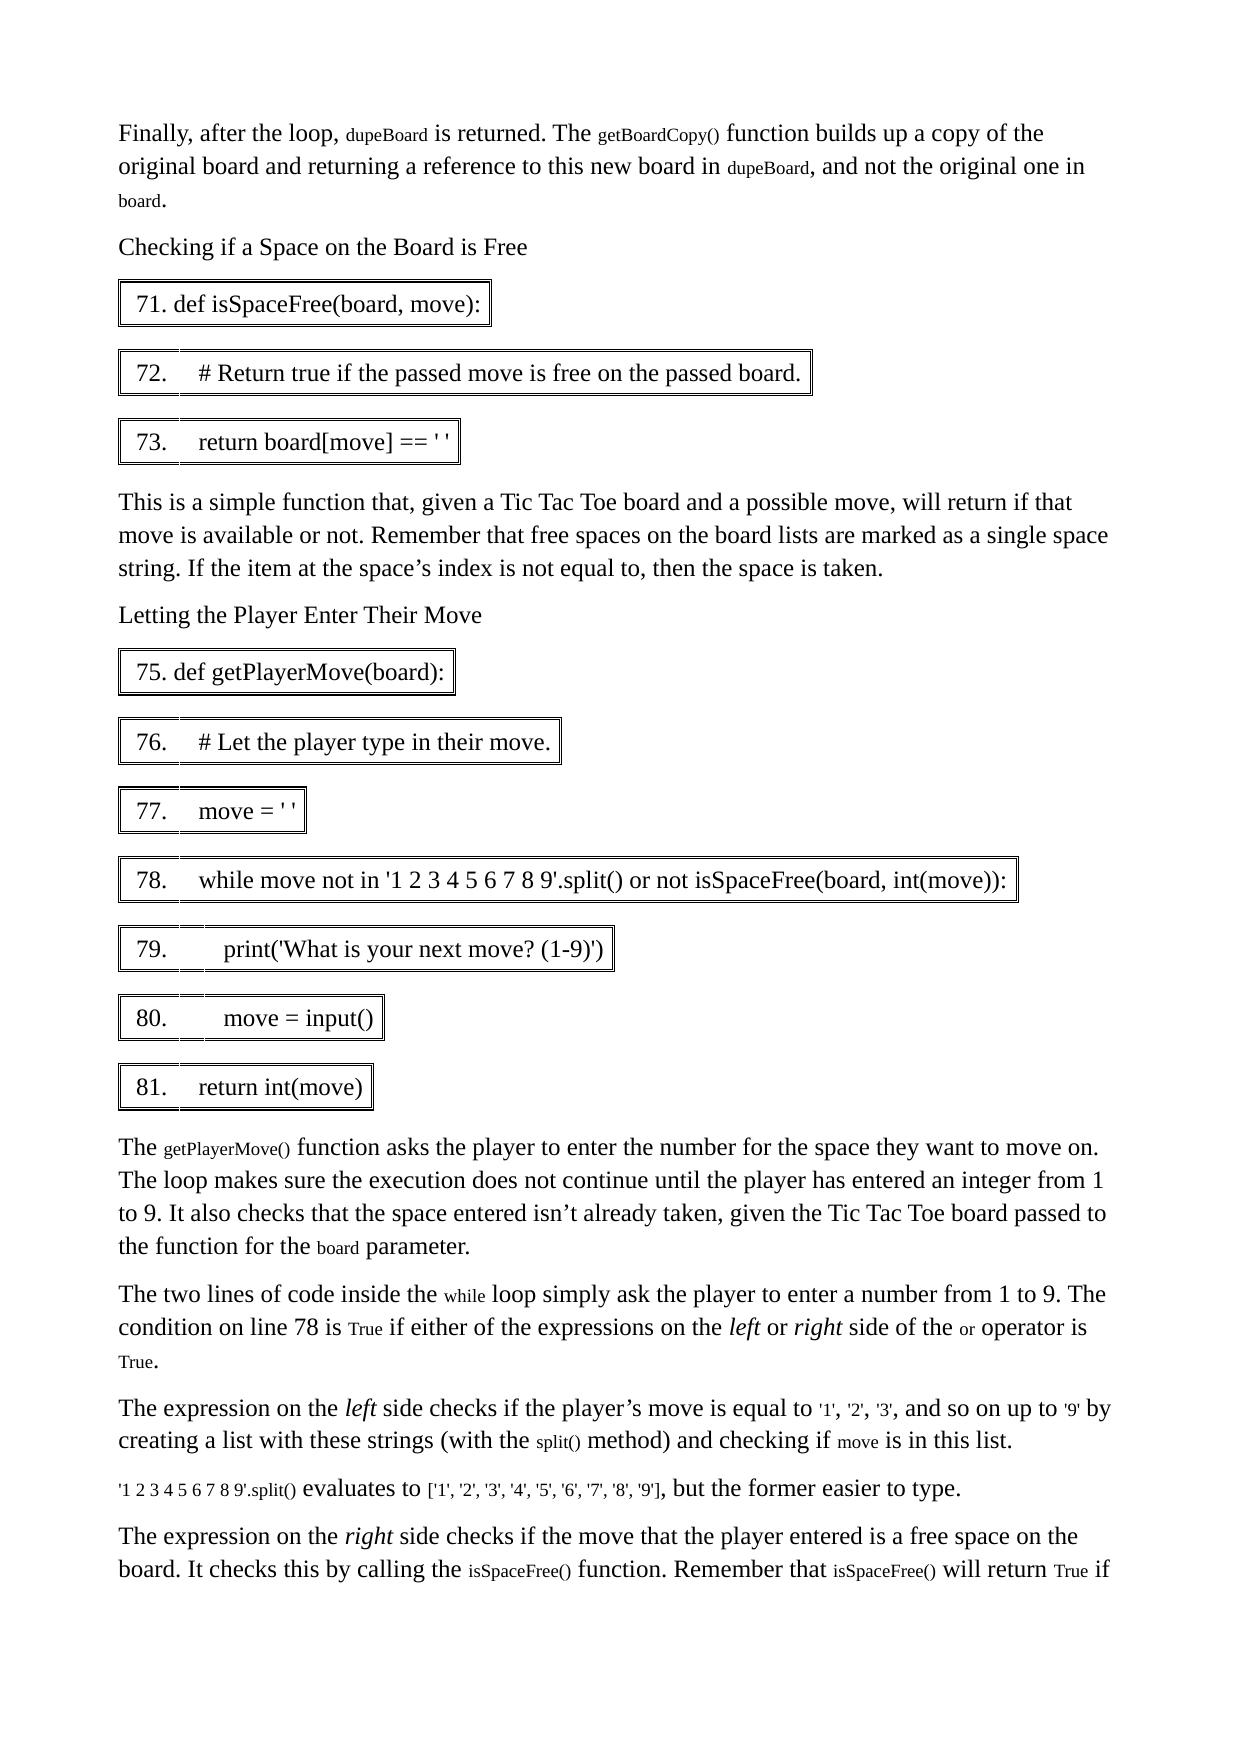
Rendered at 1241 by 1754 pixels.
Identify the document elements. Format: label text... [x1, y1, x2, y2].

text [307, 786, 1122, 834]
text '1 2 3 4 5 6 7 8 9'.split() evaluates to ['1', '2', '3', '4', '5', '6', '7', '8', '9'], but the former easier to type. [118, 1473, 1122, 1502]
text 80. move = input() [121, 997, 382, 1038]
text 77. move = ' ' [121, 790, 304, 831]
text 81. return int(move) [121, 1066, 371, 1107]
text 78. while move not in '1 2 3 4 5 6 7 8 9'.split() or not isSpaceFree(board, int(move)): [121, 859, 1016, 900]
text The expression on the right side checks if the move that the player entered is a free space on the board. It checks this by calling the isSpaceFree() function. Remember that isSpaceFree() will return True if [118, 1521, 1122, 1583]
text [562, 717, 1122, 765]
text Letting the Player Enter Their Move [118, 601, 1122, 629]
text [615, 925, 1122, 972]
text 71. def isSpaceFree(board, move): [121, 283, 489, 324]
text [813, 348, 1122, 396]
text Finally, after the loop, dupeBoard is returned. The getBoardCopy() function builds up a copy of the original board and returning a reference to this new board in dupeBoard, and not the original one in board. [118, 118, 1122, 213]
text [456, 648, 1122, 696]
text [492, 279, 1122, 327]
text [385, 994, 1122, 1041]
text 76. # Let the player type in their move. [121, 720, 559, 762]
text 75. def getPlayerMove(board): [121, 651, 453, 692]
text 73. return board[move] == ' ' [121, 421, 458, 462]
text 79. print('What is your next move? (1-9)') [121, 928, 612, 969]
text Checking if a Space on the Board is Free [118, 232, 1122, 261]
text [1019, 856, 1122, 903]
text The expression on the left side checks if the player’s move is equal to '1', '2', '3', and so on up to '9' by creating a list with these strings (with the split() method) and checking if move is in this list. [118, 1393, 1122, 1454]
text [374, 1063, 1122, 1111]
text 72. # Return true if the passed move is free on the passed board. [121, 352, 810, 393]
text This is a simple function that, given a Tic Tac Toe board and a possible move, will return if that move is available or not. Remember that free spaces on the board lists are marked as a single space string. If the item at the space’s index is not equal to, then the space is taken. [118, 487, 1122, 582]
text [461, 418, 1122, 465]
text The two lines of code inside the while loop simply ask the player to enter a number from 1 to 9. The condition on line 78 is True if either of the expressions on the left or right side of the or operator is True. [118, 1279, 1122, 1374]
text The getPlayerMove() function asks the player to enter the number for the space they want to move on. The loop makes sure the execution does not continue until the player has entered an integer from 1 to 9. It also checks that the space entered isn’t already taken, given the Tic Tac Toe board passed to the function for the board parameter. [118, 1132, 1122, 1260]
